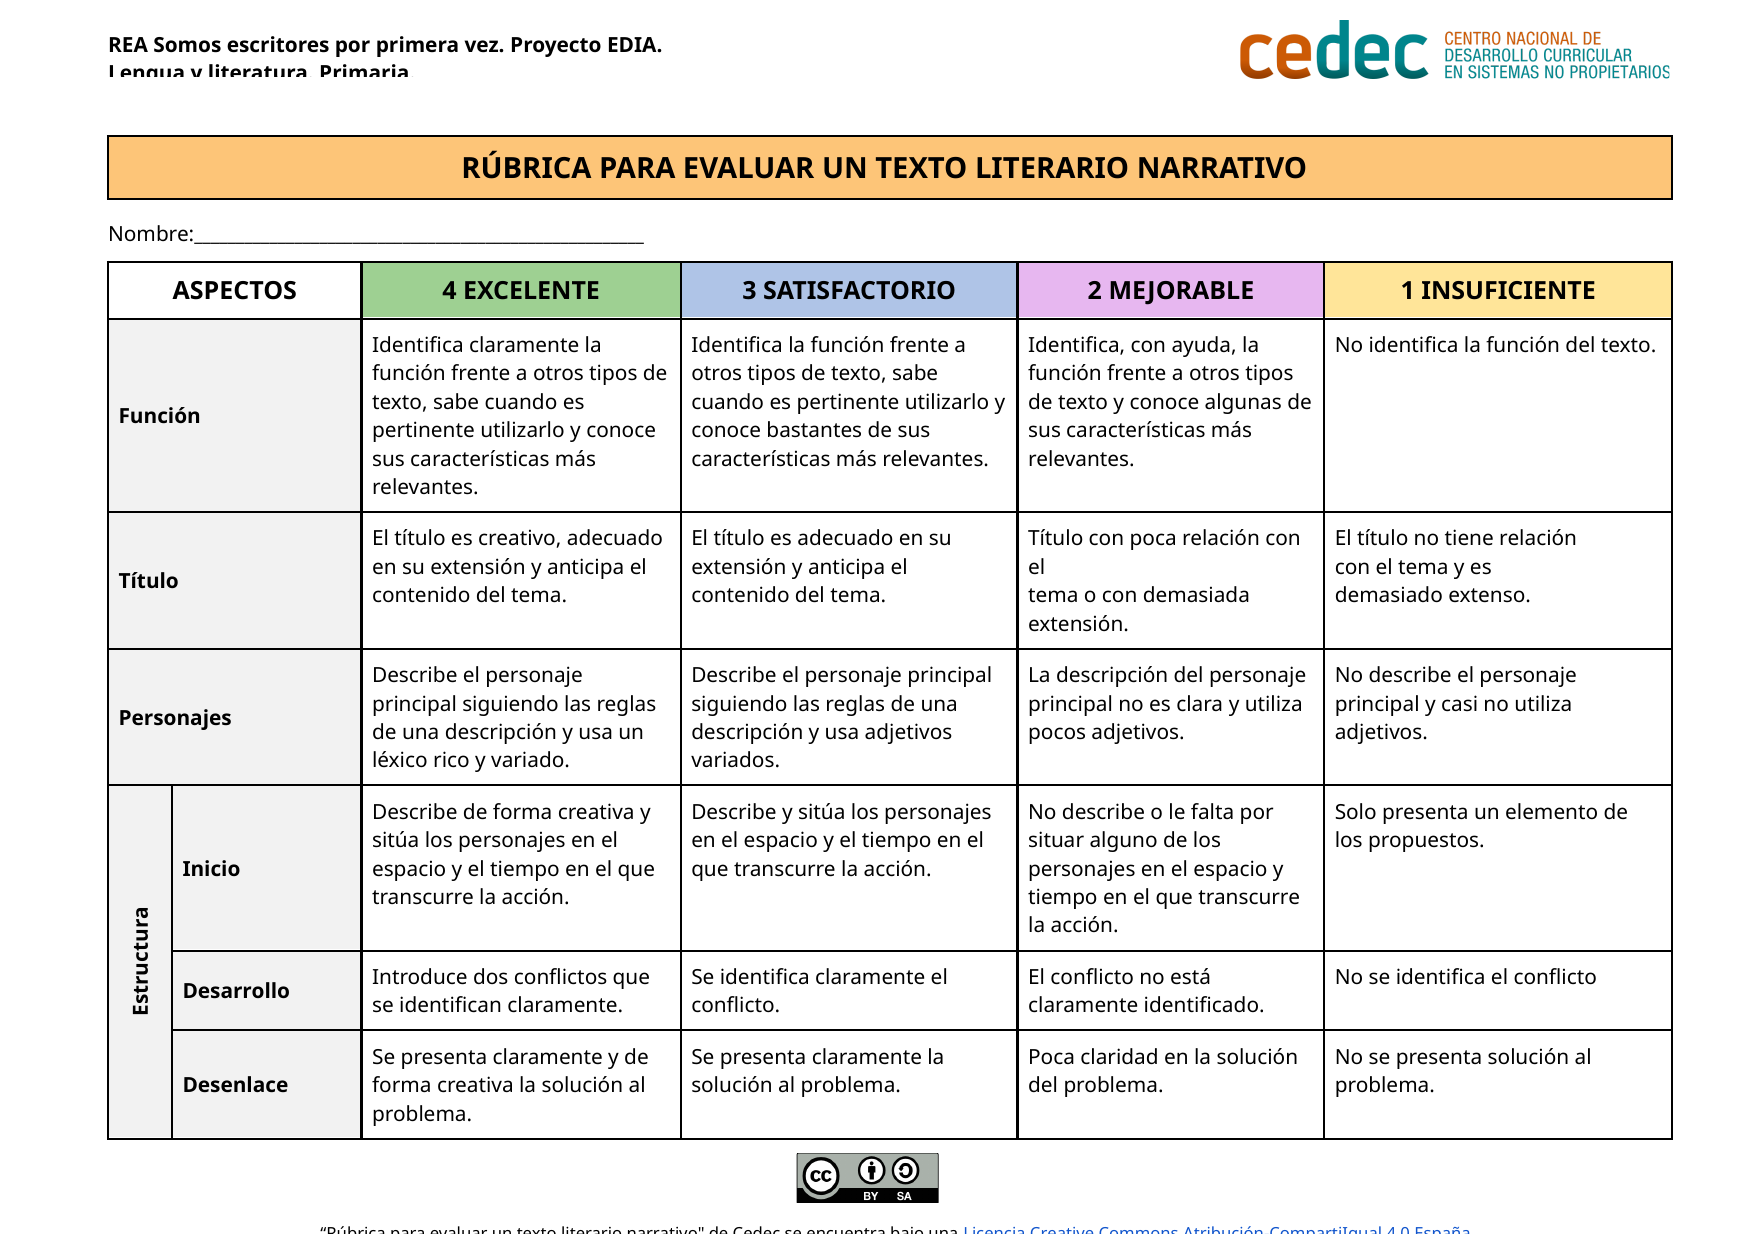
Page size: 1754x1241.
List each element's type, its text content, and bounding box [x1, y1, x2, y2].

table_cell No se presenta solución al problema. [1325, 1031, 1671, 1137]
table_cell El título es adecuado en su extensión y anticipa el contenido del tema. [682, 513, 1016, 648]
table_cell Inicio [173, 786, 360, 949]
table_cell No identifica la función del texto. [1325, 320, 1671, 511]
table_cell No describe el personaje principal y casi no utiliza adjetivos. [1325, 650, 1671, 784]
table_header 4 EXCELENTE [363, 263, 680, 317]
table_header 2 MEJORABLE [1019, 263, 1323, 317]
table_cell Identifica claramente la función frente a otros tipos de texto, sabe cuando es pertinente utilizarlo y conoce sus características más relevantes. [363, 320, 680, 511]
table_cell Identifica la función frente a otros tipos de texto, sabe cuando es pertinente utilizarlo y conoce bastantes de sus características más relevantes. [682, 320, 1016, 511]
picture [1240, 20, 1670, 79]
table_header ASPECTOS [109, 263, 360, 317]
table_header 1 INSUFICIENTE [1325, 263, 1671, 317]
table_cell El conflicto no está claramente identificado. [1019, 952, 1323, 1029]
table_cell Se identifica claramente el conflicto. [682, 952, 1016, 1029]
table_cell Se presenta claramente la solución al problema. [682, 1031, 1016, 1137]
table_cell Describe de forma creativa y sitúa los personajes en el espacio y el tiempo en el que transcurre la acción. [363, 786, 680, 949]
table_header 3 SATISFACTORIO [682, 263, 1016, 317]
table_cell Personajes [109, 650, 360, 784]
table_cell Desenlace [173, 1031, 360, 1137]
table_cell No se identifica el conflicto [1325, 952, 1671, 1029]
table_cell No describe o le falta por situar alguno de los personajes en el espacio y tiempo en el que transcurre la acción. [1019, 786, 1323, 949]
table_cell Se presenta claramente y de forma creativa la solución al problema. [363, 1031, 680, 1137]
table_cell Describe el personaje principal siguiendo las reglas de una descripción y usa un léxico rico y variado. [363, 650, 680, 784]
table_cell Solo presenta un elemento de los propuestos. [1325, 786, 1671, 949]
table_cell Describe y sitúa los personajes en el espacio y el tiempo en el que transcurre la acción. [682, 786, 1016, 949]
text Nombre:______________________________________________________ [108, 200, 1688, 248]
table_cell Desarrollo [173, 952, 360, 1029]
table_cell Describe el personaje principal siguiendo las reglas de una descripción y usa adjetivos variados. [682, 650, 1016, 784]
table_cell El título no tiene relación con el tema y es demasiado extenso. [1325, 513, 1671, 648]
table_cell Función [109, 320, 360, 511]
table_cell Estructura [109, 786, 171, 1137]
table_cell El título es creativo, adecuado en su extensión y anticipa el contenido del tema. [363, 513, 680, 648]
picture [796, 1153, 939, 1203]
table_cell La descripción del personaje principal no es clara y utiliza pocos adjetivos. [1019, 650, 1323, 784]
table_header RÚBRICA PARA EVALUAR UN TEXTO LITERARIO NARRATIVO [109, 137, 1671, 198]
table_cell Título con poca relación con el tema o con demasiada extensión. [1019, 513, 1323, 648]
table_cell Título [109, 513, 360, 648]
table_cell Poca claridad en la solución del problema. [1019, 1031, 1323, 1137]
table_cell Introduce dos conflictos que se identifican claramente. [363, 952, 680, 1029]
table_cell Identifica, con ayuda, la función frente a otros tipos de texto y conoce algunas de sus características más relevantes. [1019, 320, 1323, 511]
